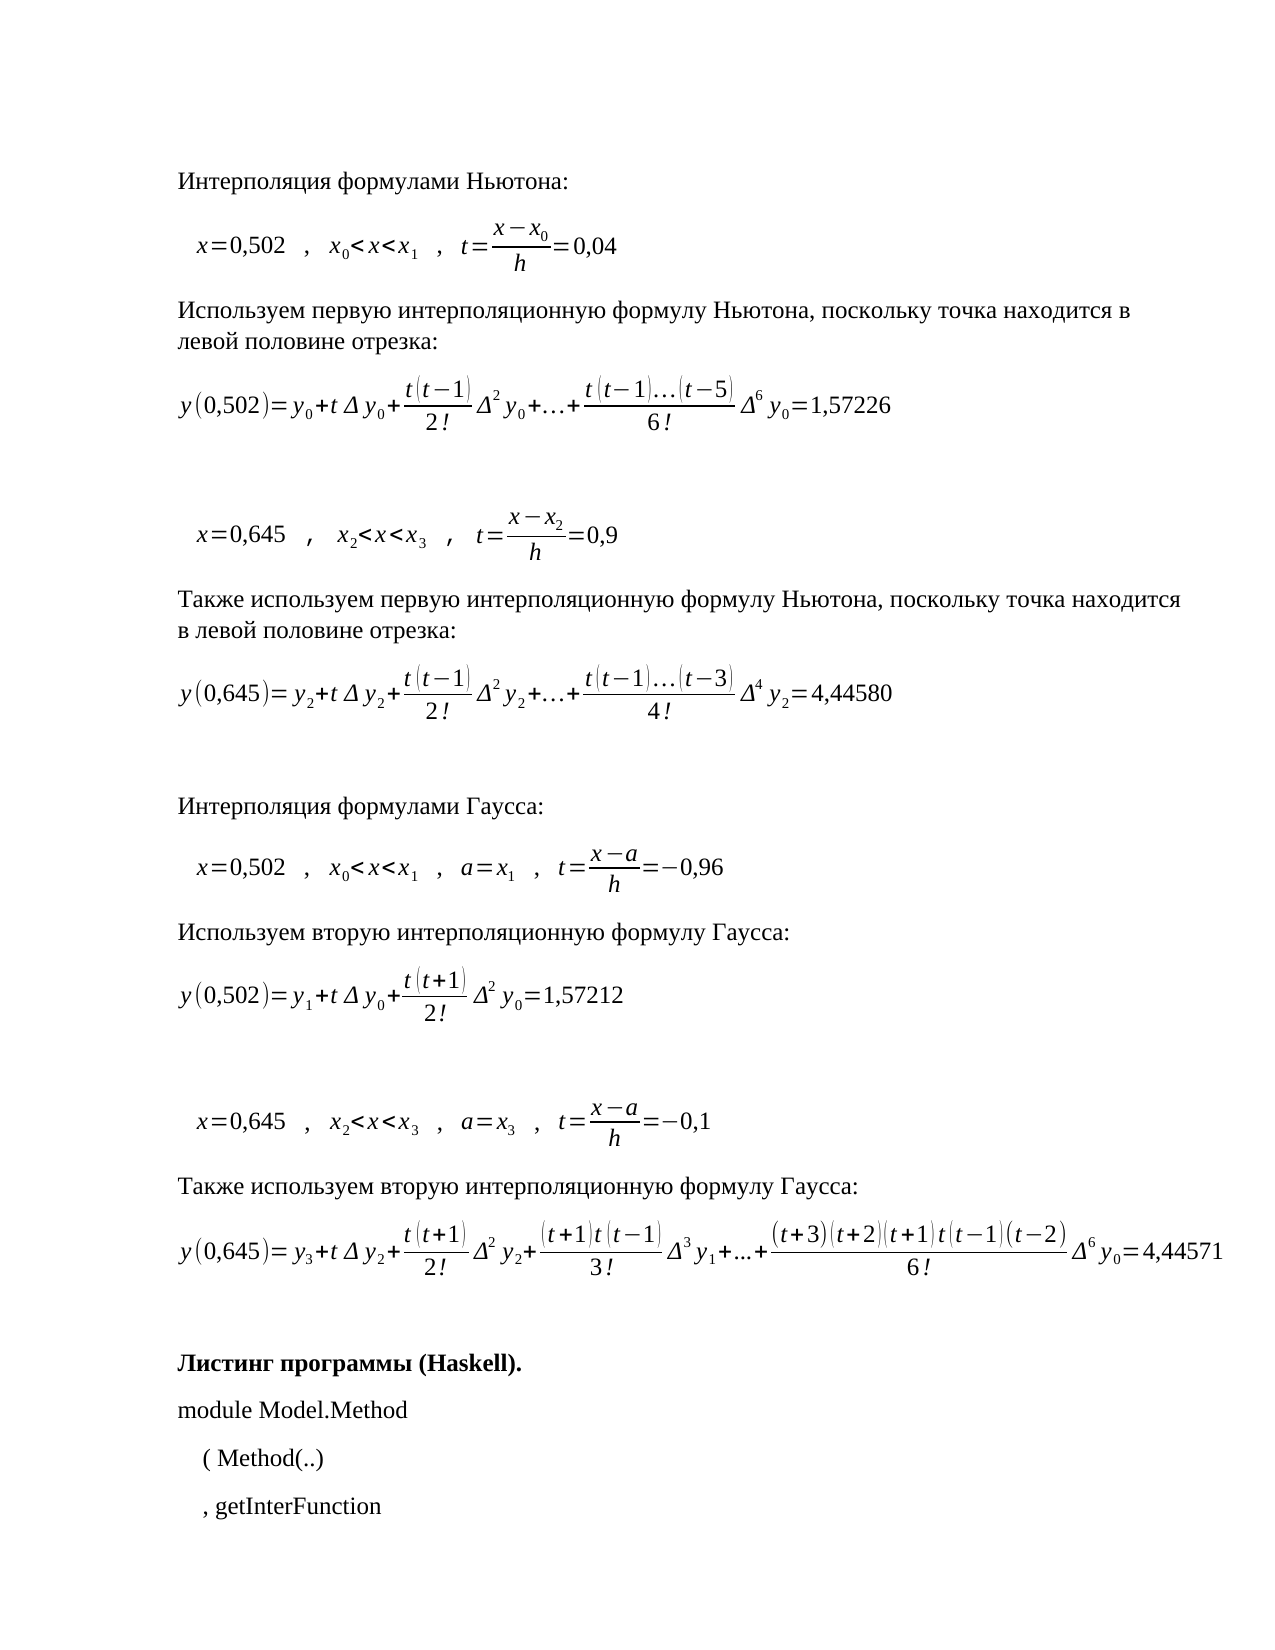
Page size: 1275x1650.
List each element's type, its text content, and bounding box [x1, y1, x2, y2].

text Также используем вторую интерполяционную формулу Гаусса: [177, 1171, 1186, 1200]
text Листинг программы (Haskell). [177, 1348, 1186, 1377]
text module Model.Method [177, 1396, 1186, 1424]
text Интерполяция формулами Гаусса: [177, 791, 1186, 820]
text Используем вторую интерполяционную формулу Гаусса: [177, 917, 1186, 946]
text ,,, [177, 1093, 1186, 1152]
text ,, [177, 213, 1186, 276]
text Используем первую интерполяционную формулу Ньютона, поскольку точка находится в левой половине отрезка: [177, 295, 1186, 355]
text Также используем первую интерполяционную формулу Ньютона, поскольку точка находится в левой половине отрезка: [177, 584, 1186, 644]
text ,,, [177, 839, 1186, 898]
text ,, [177, 503, 1186, 565]
text , getInterFunction [177, 1491, 1186, 1520]
text Интерполяция формулами Ньютона: [177, 166, 1186, 194]
text ( Method(..) [177, 1443, 1186, 1472]
